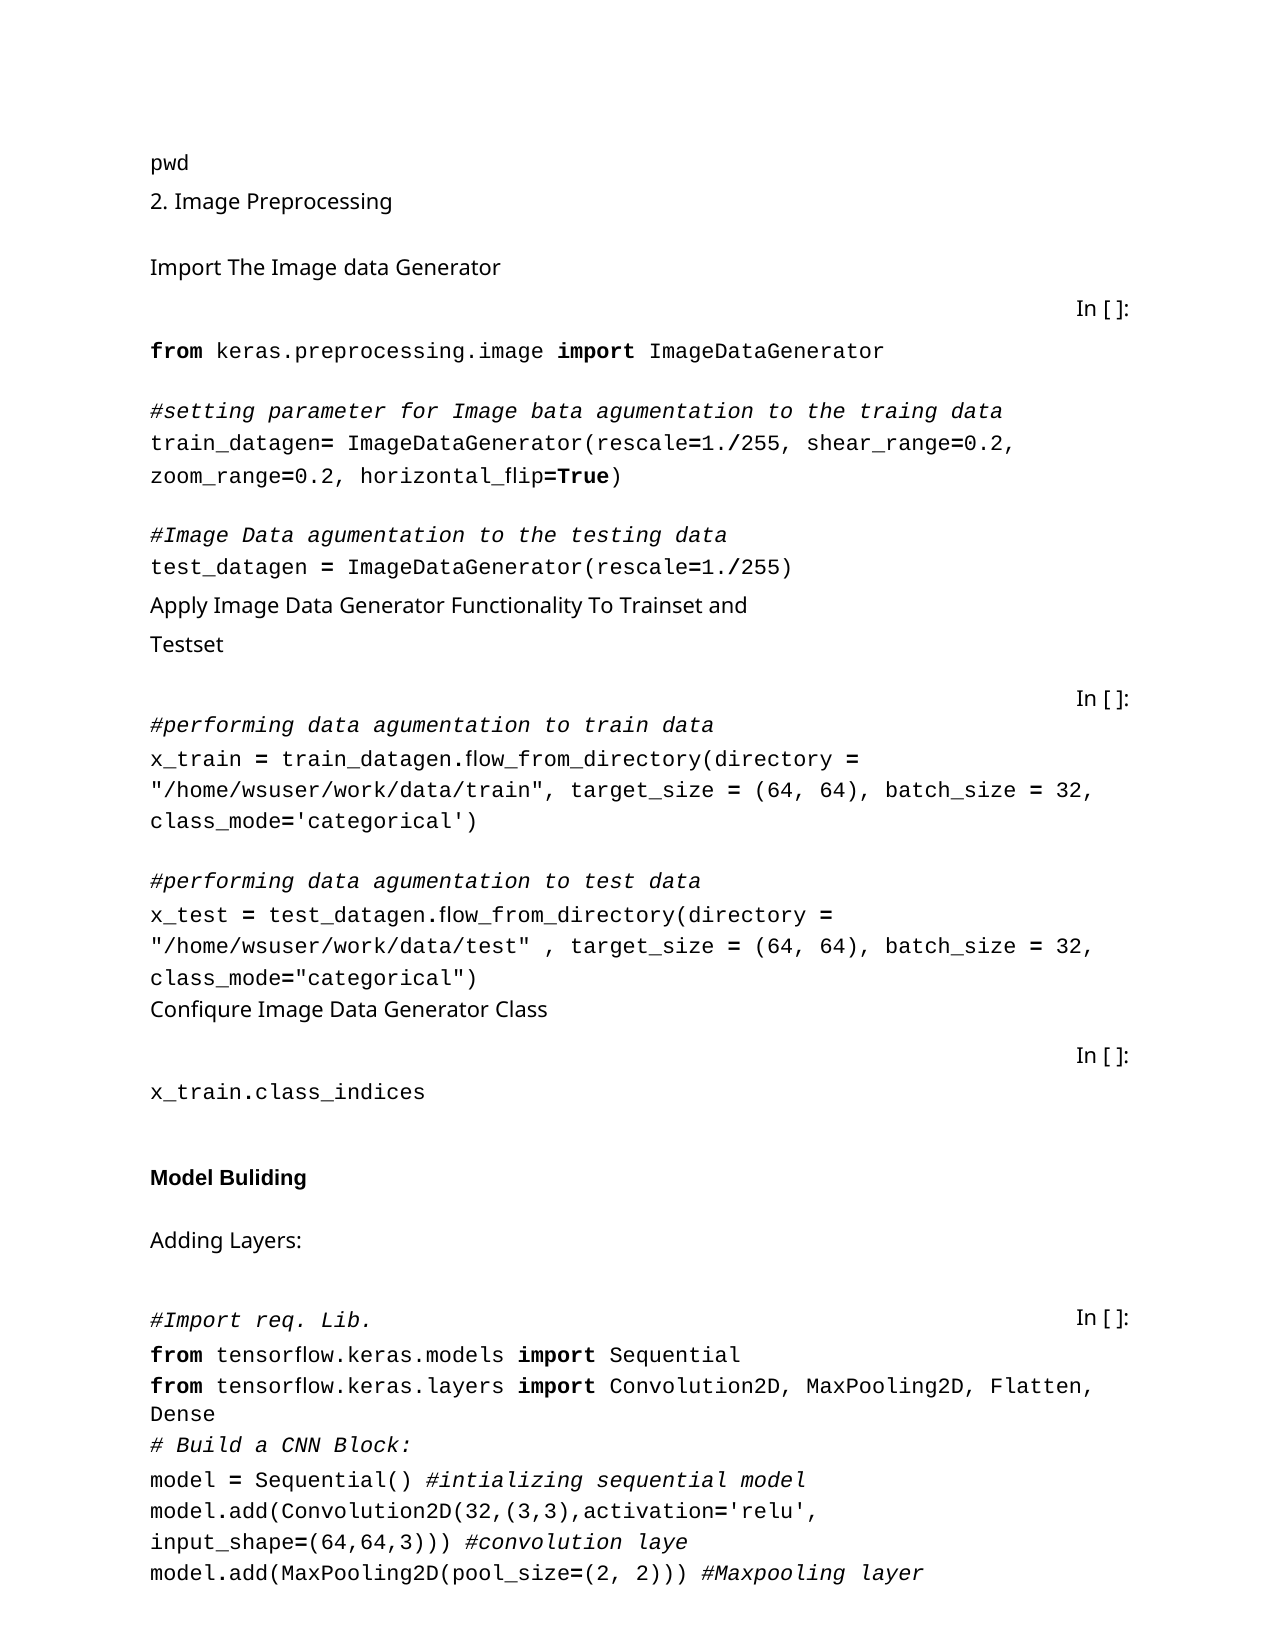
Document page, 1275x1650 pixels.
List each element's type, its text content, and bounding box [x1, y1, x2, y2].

text Dense [150, 1403, 1275, 1428]
text In [ ]: [1076, 293, 1275, 323]
text x_train = train_datagen.ﬂow_from_directory(directory = [150, 748, 1020, 773]
text x_train.class_indices [150, 1081, 745, 1106]
text In [ ]: [1076, 683, 1275, 713]
text #Image Data agumentation to the testing data test_datagen = ImageDataGenerator(rescale=1./255) Apply Image Data Generator Functionality To Trainset and Testset [150, 524, 795, 659]
text In [ ]: [1076, 1041, 1275, 1070]
list Image Preprocessing [150, 186, 1020, 216]
text "/home/wsuser/work/data/train", target_size = (64, 64), batch_size = 32, class_mode='categorical') [150, 779, 1275, 835]
text from tensorﬂow.keras.models import Sequential [150, 1344, 745, 1369]
text #performing data agumentation to test data [150, 870, 1275, 895]
text #Import req. Lib. [150, 1309, 745, 1334]
text Import The Image data Generator [150, 252, 1020, 282]
text pwd [150, 152, 1020, 177]
text In [ ]: [1076, 1302, 1275, 1332]
text #performing data agumentation to train data [150, 714, 1020, 739]
text #setting parameter for Image bata agumentation to the traing data train_datagen= ImageDataGenerator(rescale=1./255, shear_range=0.2, zoom_range=0.2, horizontal_ﬂip=True) [150, 400, 1017, 489]
text Conﬁqure Image Data Generator Class [150, 998, 1275, 1022]
text # Build a CNN Block: [150, 1434, 1275, 1459]
text Adding Layers: [150, 1225, 745, 1254]
text from keras.preprocessing.image import ImageDataGenerator [150, 341, 1020, 365]
text Model Buliding [150, 1165, 745, 1190]
text from tensorﬂow.keras.layers import Convolution2D, MaxPooling2D, Flatten, [150, 1375, 1275, 1400]
text model = Sequential() #intializing sequential model model.add(Convolution2D(32,(3,3),activation='relu', input_shape=(64,64,3))) #convolution laye model.add(MaxPooling2D(pool_size=(2, 2))) #Maxpooling layer [150, 1469, 925, 1587]
text x_test = test_datagen.ﬂow_from_directory(directory = "/home/wsuser/work/data/test" , target_size = (64, 64), batch_size = 32, class_mode="categorical") [150, 904, 1096, 991]
